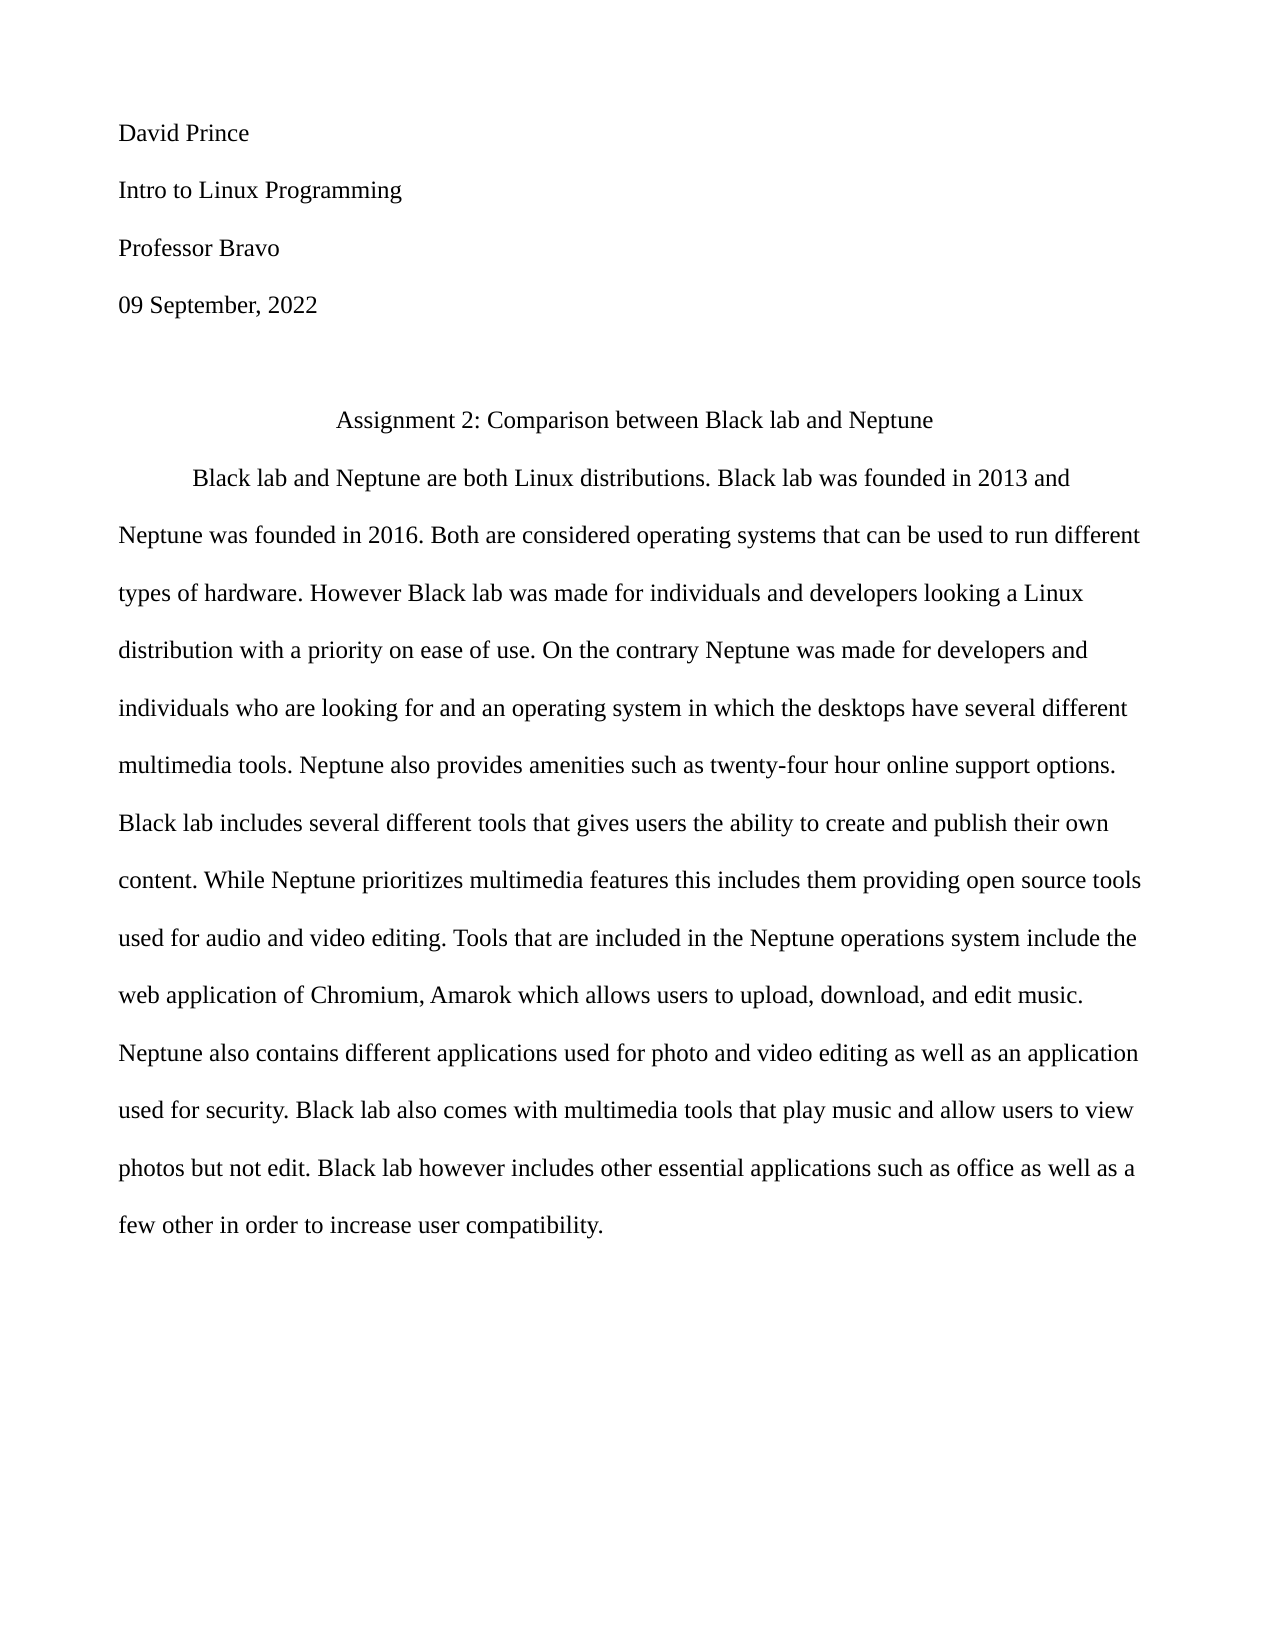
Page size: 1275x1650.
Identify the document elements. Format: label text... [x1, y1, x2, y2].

text David Prince [118, 118, 1157, 147]
text Assignment 2: Comparison between Black lab and Neptune [118, 406, 1157, 434]
text Intro to Linux Programming [118, 176, 1157, 204]
text Black lab and Neptune are both Linux distributions. Black lab was founded in 2013 and Neptune was founded in 2016. Both are considered operating systems that can be used to run different types of hardware. However Black lab was made for individuals and developers looking a Linux distribution with a priority on ease of use. On the contrary Neptune was made for developers and individuals who are looking for and an operating system in which the desktops have several different multimedia tools. Neptune also provides amenities such as twenty-four hour online support options. Black lab includes several different tools that gives users the ability to create and publish their own content. While Neptune prioritizes multimedia features this includes them providing open source tools used for audio and video editing. Tools that are included in the Neptune operations system include the web application of Chromium, Amarok which allows users to upload, download, and edit music. Neptune also contains different applications used for photo and video editing as well as an application used for security. Black lab also comes with multimedia tools that play music and allow users to view photos but not edit. Black lab however includes other essential applications such as office as well as a few other in order to increase user compatibility. [118, 463, 1157, 1239]
text Professor Bravo [118, 233, 1157, 262]
text 09 September, 2022 [118, 291, 1157, 319]
